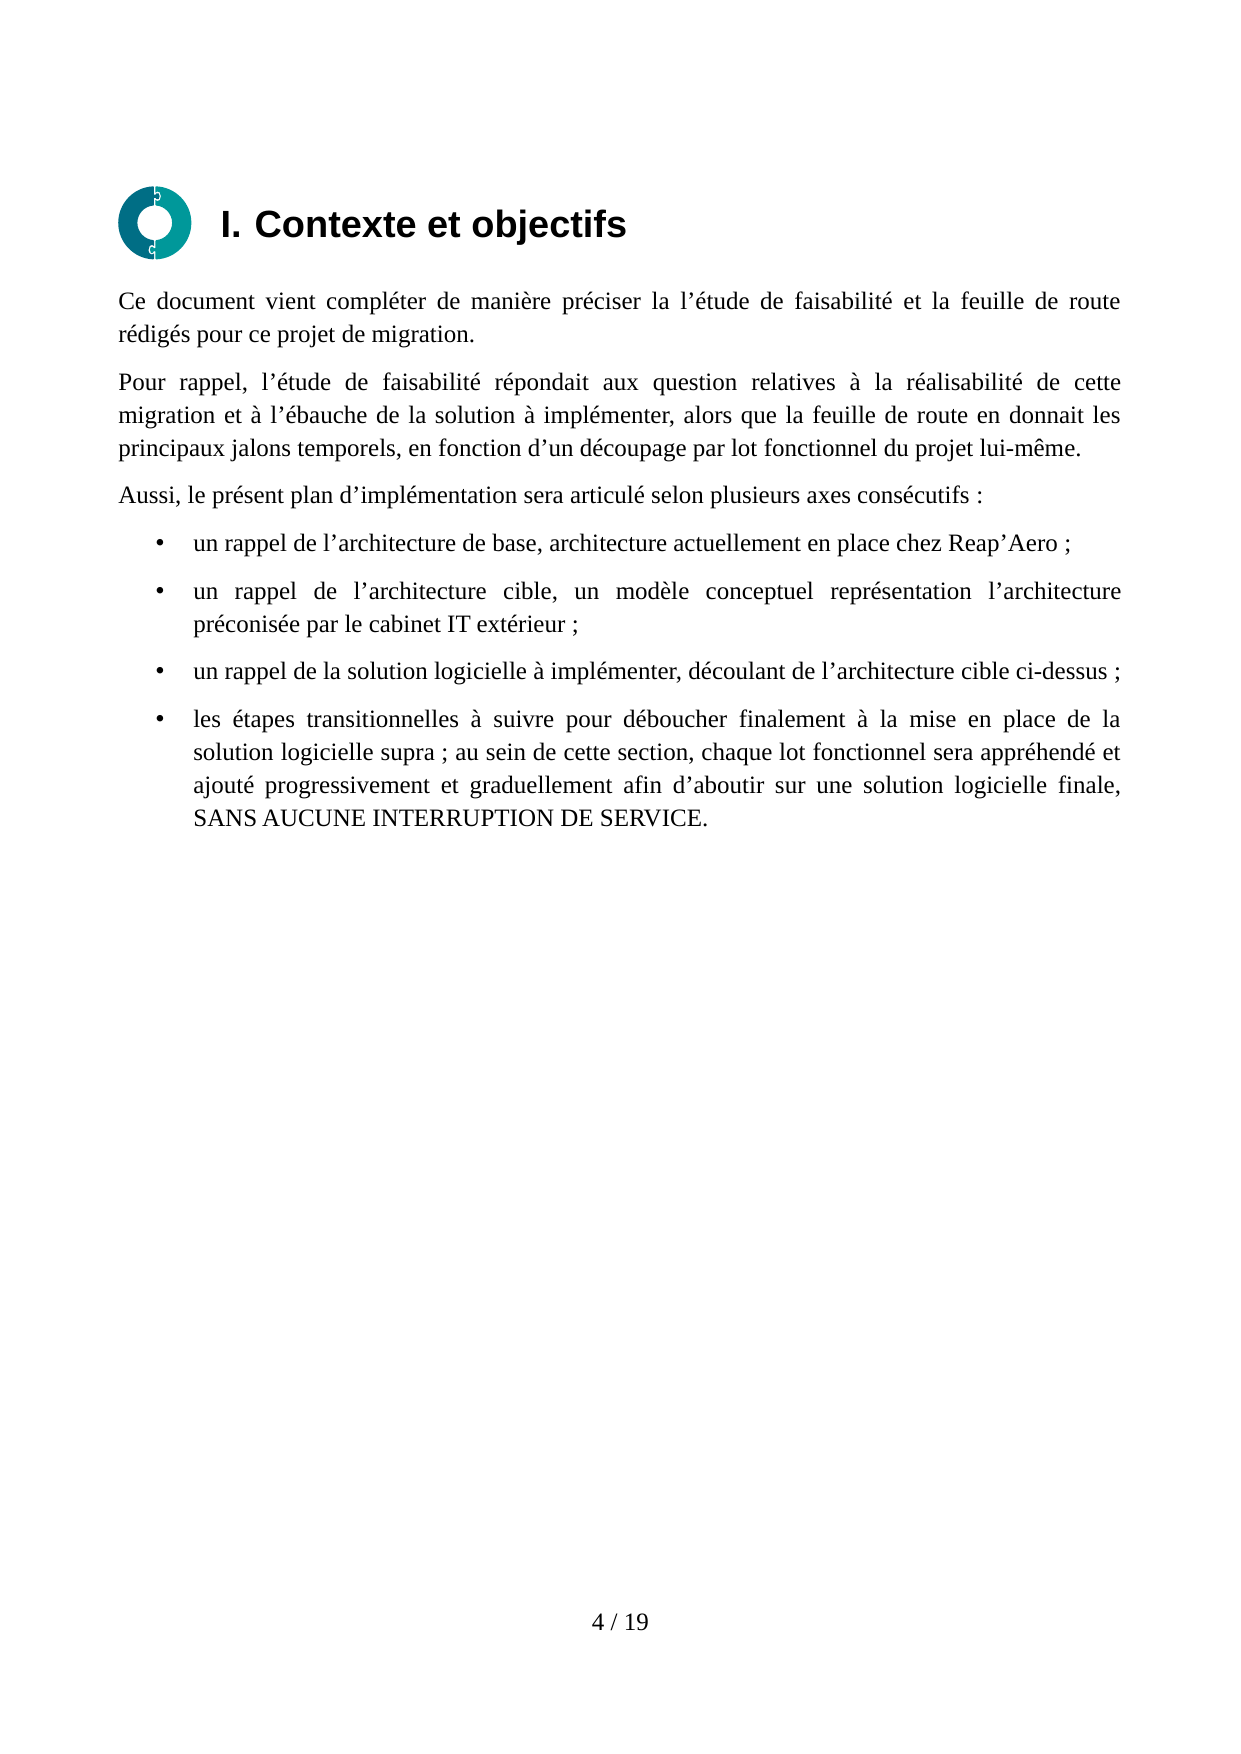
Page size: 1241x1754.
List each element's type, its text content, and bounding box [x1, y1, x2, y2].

list un rappel de la solution logicielle à implémenter, découlant de l’architecture cible ci-dessus ; [156, 656, 1122, 685]
subtitle Contexte et objectifs [185, 201, 1122, 245]
list un rappel de l’architecture de base, architecture actuellement en place chez Reap’Aero ; [156, 528, 1122, 557]
text Aussi, le présent plan d’implémentation sera articulé selon plusieurs axes consécutifs : [118, 481, 1122, 509]
subtitle [138, 201, 172, 240]
list les étapes transitionnelles à suivre pour déboucher finalement à la mise en place de la solution logicielle supra ; au sein de cette section, chaque lot fonctionnel sera appréhendé et ajouté progressivement et graduellement afin d’aboutir sur une solution logicielle finale, SANS AUCUNE INTERRUPTION DE SERVICE. [156, 704, 1122, 832]
text Pour rappel, l’étude de faisabilité répondait aux question relatives à la réalisabilité de cette migration et à l’ébauche de la solution à implémenter, alors que la feuille de route en donnait les principaux jalons temporels, en fonction d’un découpage par lot fonctionnel du projet lui-même. [118, 367, 1122, 462]
text Ce document vient compléter de manière préciser la l’étude de faisabilité et la feuille de route rédigés pour ce projet de migration. [118, 286, 1122, 348]
list un rappel de l’architecture cible, un modèle conceptuel représentation l’architecture préconisée par le cabinet IT extérieur ; [156, 576, 1122, 637]
